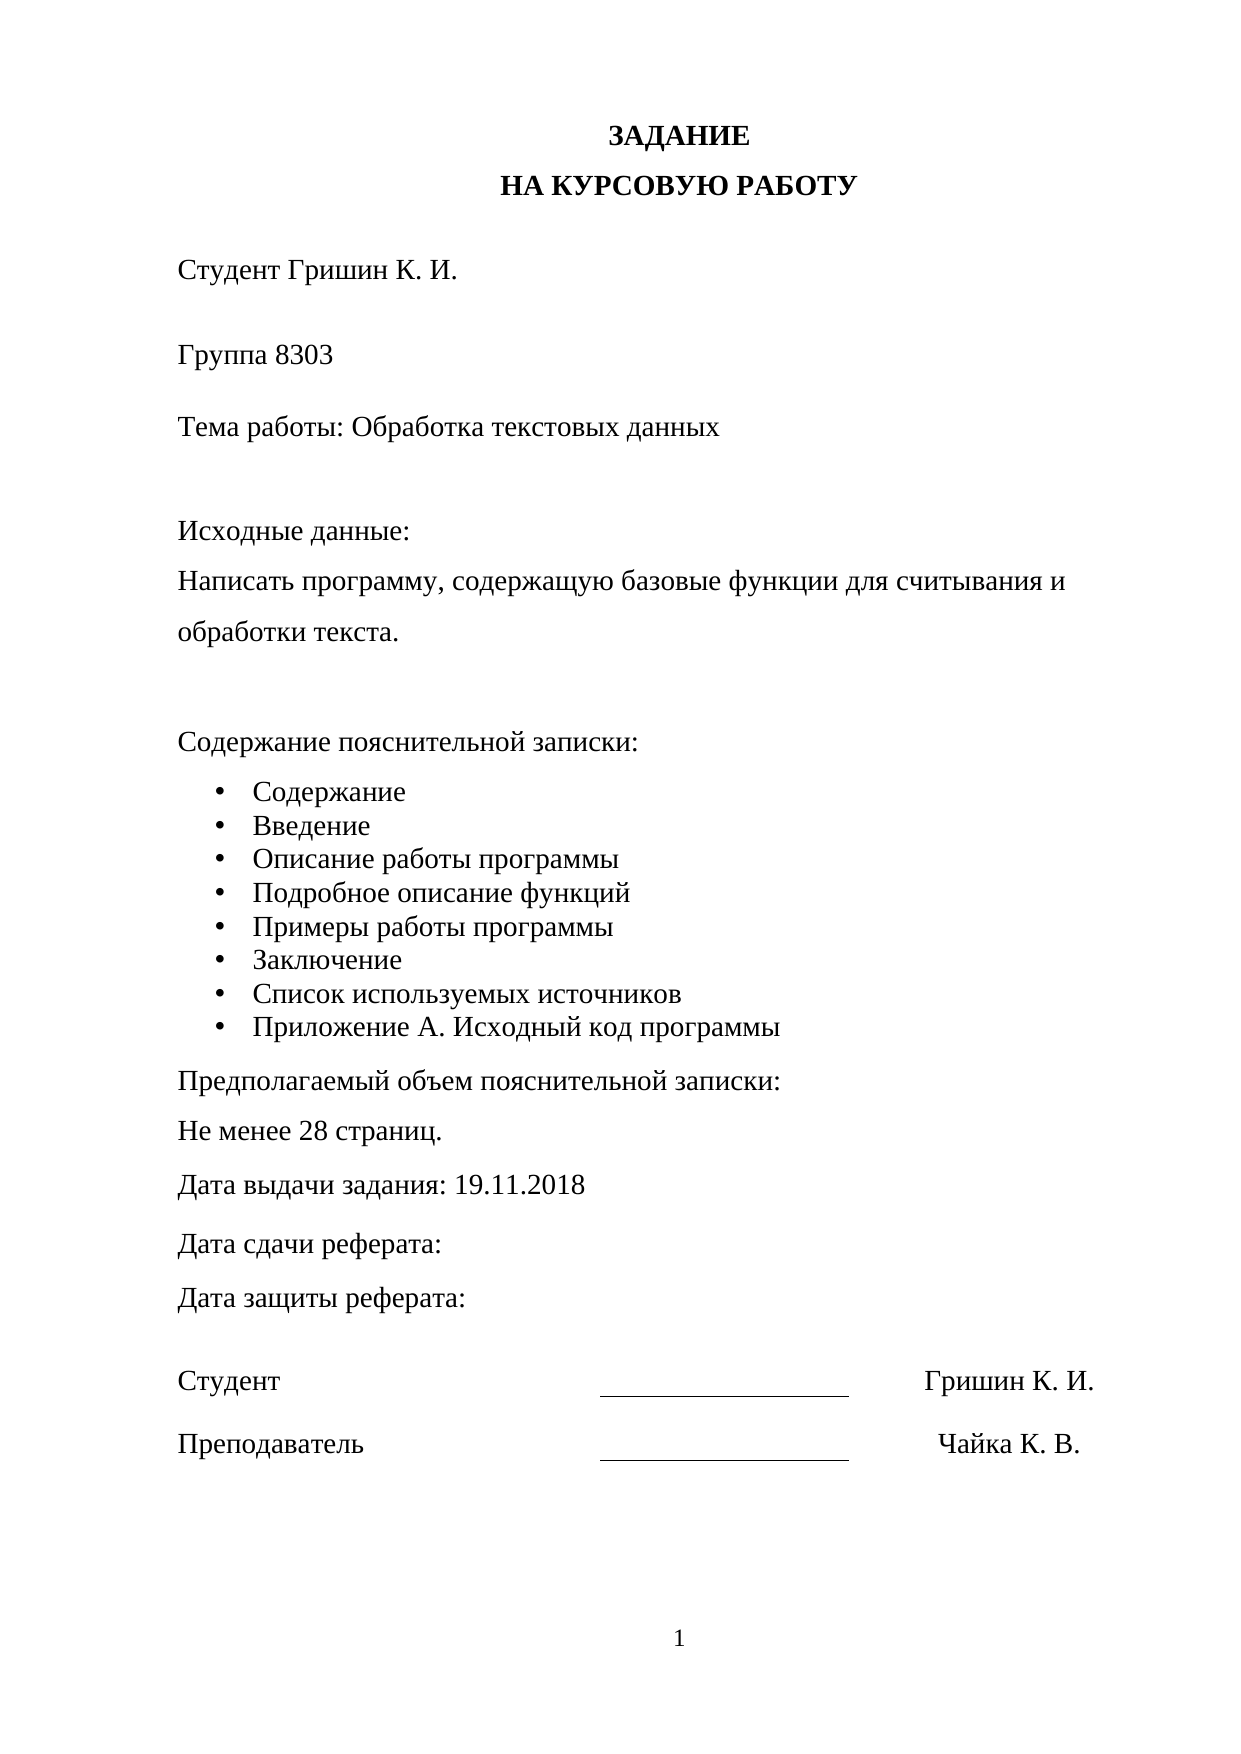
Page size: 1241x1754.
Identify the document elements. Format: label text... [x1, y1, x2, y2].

text на курсовую работу [177, 168, 1181, 202]
table_cell Дата сдачи реферата: [166, 1226, 1170, 1280]
table_cell Группа 8303 [166, 338, 1170, 409]
table_header Студент Гришин К. И. [166, 252, 1170, 337]
text ЗАДАНИЕ [177, 118, 1181, 152]
table_cell [600, 1332, 849, 1396]
table_cell Тема работы: Обработка текстовых данных [166, 409, 1170, 513]
table_cell Содержание пояснительной записки: Содержание Введение Описание работы программы Подробное описание функций Примеры работы программы Заключение Список используемых источников Приложение А. Исходный код программы [166, 724, 1170, 1063]
table_cell Исходные данные: Написать программу, содержащую базовые функции для считывания и обработки текста. [166, 513, 1170, 724]
table_cell Дата выдачи задания: 19.11.2018 [166, 1167, 1170, 1226]
table_cell Преподаватель [166, 1396, 600, 1460]
table_cell Предполагаемый объем пояснительной записки: Не менее 28 страниц. [166, 1063, 1170, 1167]
table_cell Чайка К. В. [849, 1396, 1170, 1460]
table_cell [600, 1397, 849, 1460]
table_cell Студент [166, 1332, 600, 1396]
table_cell Дата защиты реферата: [166, 1280, 1170, 1332]
table_cell Гришин К. И. [849, 1332, 1170, 1396]
